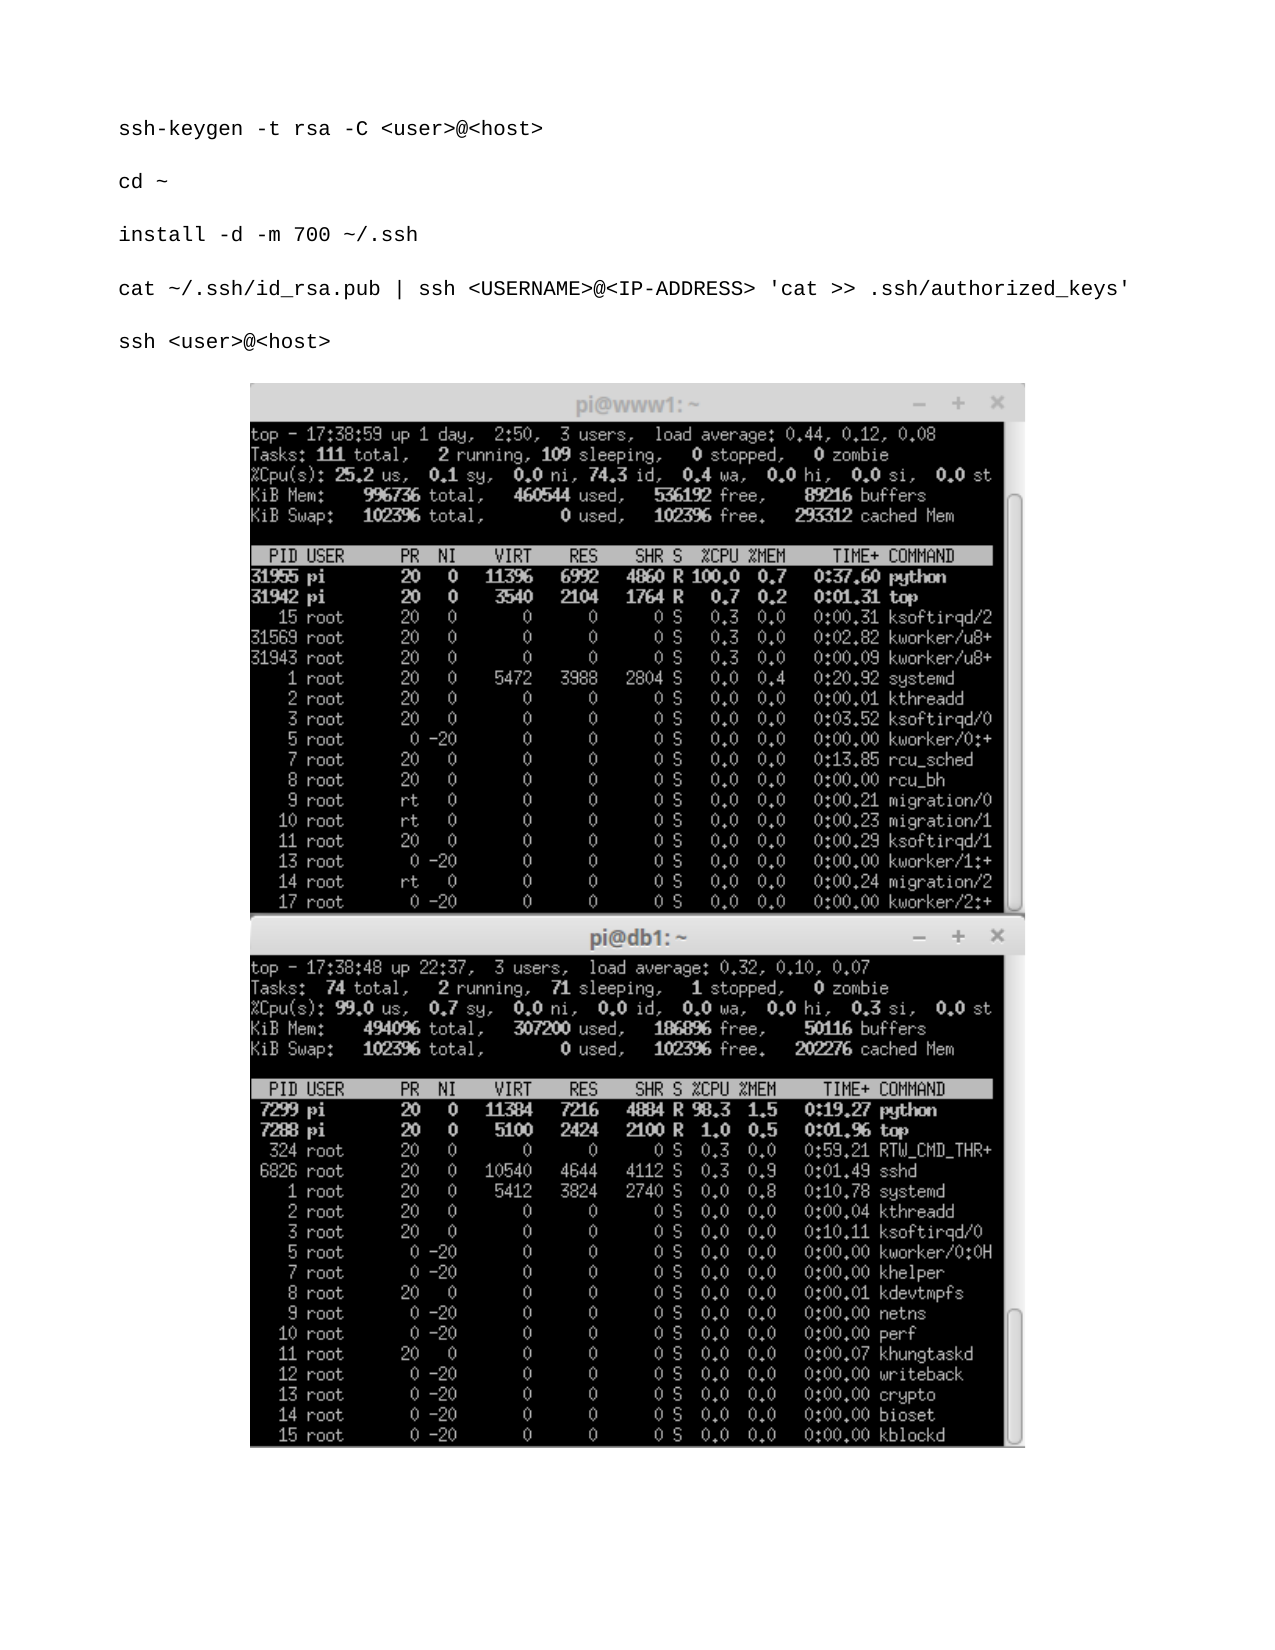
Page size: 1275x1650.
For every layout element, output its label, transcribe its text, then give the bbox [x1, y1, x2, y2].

picture [250, 383, 1025, 1448]
text ssh-keygen -t rsa -C <user>@<host> [118, 118, 1157, 142]
text cat ~/.ssh/id_rsa.pub | ssh <USERNAME>@<IP-ADDRESS> 'cat >> .ssh/authorized_keys' [118, 277, 1157, 301]
text ssh <user>@<host> [118, 331, 1157, 354]
text install -d -m 700 ~/.ssh [118, 224, 1157, 248]
text cd ~ [118, 171, 1157, 195]
